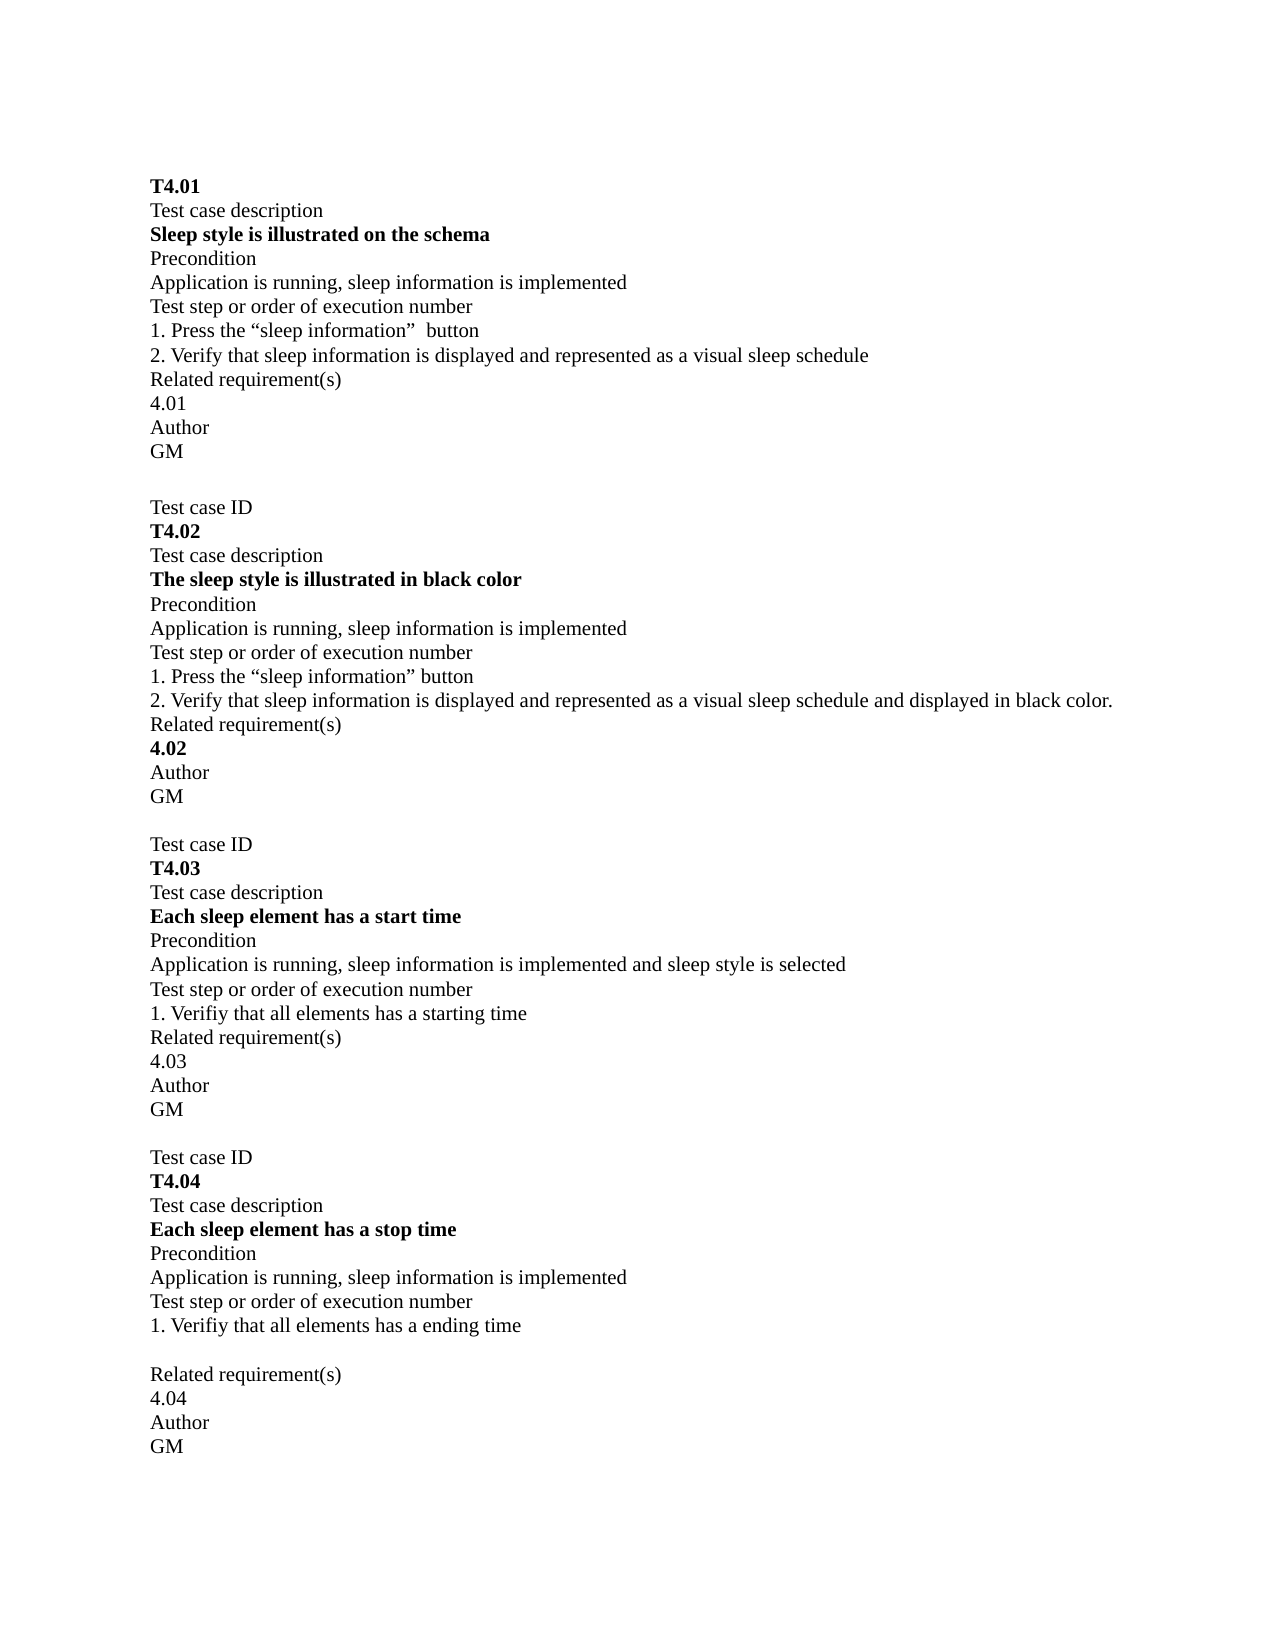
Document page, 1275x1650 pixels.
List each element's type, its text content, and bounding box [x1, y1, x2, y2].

text Test case description [150, 543, 1125, 567]
text Each sleep element has a stop time [150, 1217, 1125, 1241]
text T4.03 [150, 856, 1125, 880]
text GM [150, 439, 1125, 463]
text Precondition [150, 591, 1125, 616]
text Precondition [150, 246, 1125, 270]
text T4.04 [150, 1169, 1125, 1193]
text Test step or order of execution number [150, 639, 1125, 664]
text Application is running, sleep information is implemented and sleep style is selected [150, 952, 1125, 976]
text GM [150, 784, 1125, 832]
text Test step or order of execution number [150, 1289, 1125, 1313]
text 4.04 [150, 1386, 1125, 1409]
text Sleep style is illustrated on the schema [150, 222, 1125, 246]
text Test case ID [150, 495, 1125, 519]
text 1. Press the “sleep information” button 2. Verify that sleep information is displayed and represented as a visual sleep schedule and displayed in black color. [150, 664, 1125, 712]
text 4.01 [150, 391, 1125, 415]
text Author [150, 760, 1125, 784]
text T4.01 [150, 174, 1125, 198]
text Test case description [150, 198, 1125, 222]
text Application is running, sleep information is implemented [150, 616, 1125, 639]
text Author [150, 415, 1125, 439]
text Each sleep element has a start time [150, 904, 1125, 928]
text Application is running, sleep information is implemented [150, 270, 1125, 294]
text Test step or order of execution number [150, 294, 1125, 318]
text 1. Verifiy that all elements has a ending time [150, 1313, 1125, 1361]
text 4.02 [150, 736, 1125, 760]
text Related requirement(s) [150, 367, 1125, 391]
text Related requirement(s) [150, 1361, 1125, 1386]
text Related requirement(s) [150, 1024, 1125, 1049]
text Test case description [150, 1193, 1125, 1217]
text 1. Verifiy that all elements has a starting time [150, 1001, 1125, 1024]
text T4.02 [150, 519, 1125, 543]
text GM [150, 1097, 1125, 1145]
text Application is running, sleep information is implemented [150, 1265, 1125, 1289]
text Test case description [150, 880, 1125, 904]
text Precondition [150, 1241, 1125, 1265]
text Related requirement(s) [150, 712, 1125, 736]
text Author [150, 1409, 1125, 1434]
text Test step or order of execution number [150, 976, 1125, 1001]
text 1. Press the “sleep information” button 2. Verify that sleep information is displayed and represented as a visual sleep schedule [150, 318, 1125, 367]
text Author [150, 1073, 1125, 1097]
text Test case ID [150, 1145, 1125, 1169]
text Precondition [150, 928, 1125, 952]
text 4.03 [150, 1049, 1125, 1073]
text Test case ID [150, 832, 1125, 856]
text GM [150, 1434, 1125, 1482]
text The sleep style is illustrated in black color [150, 567, 1125, 591]
